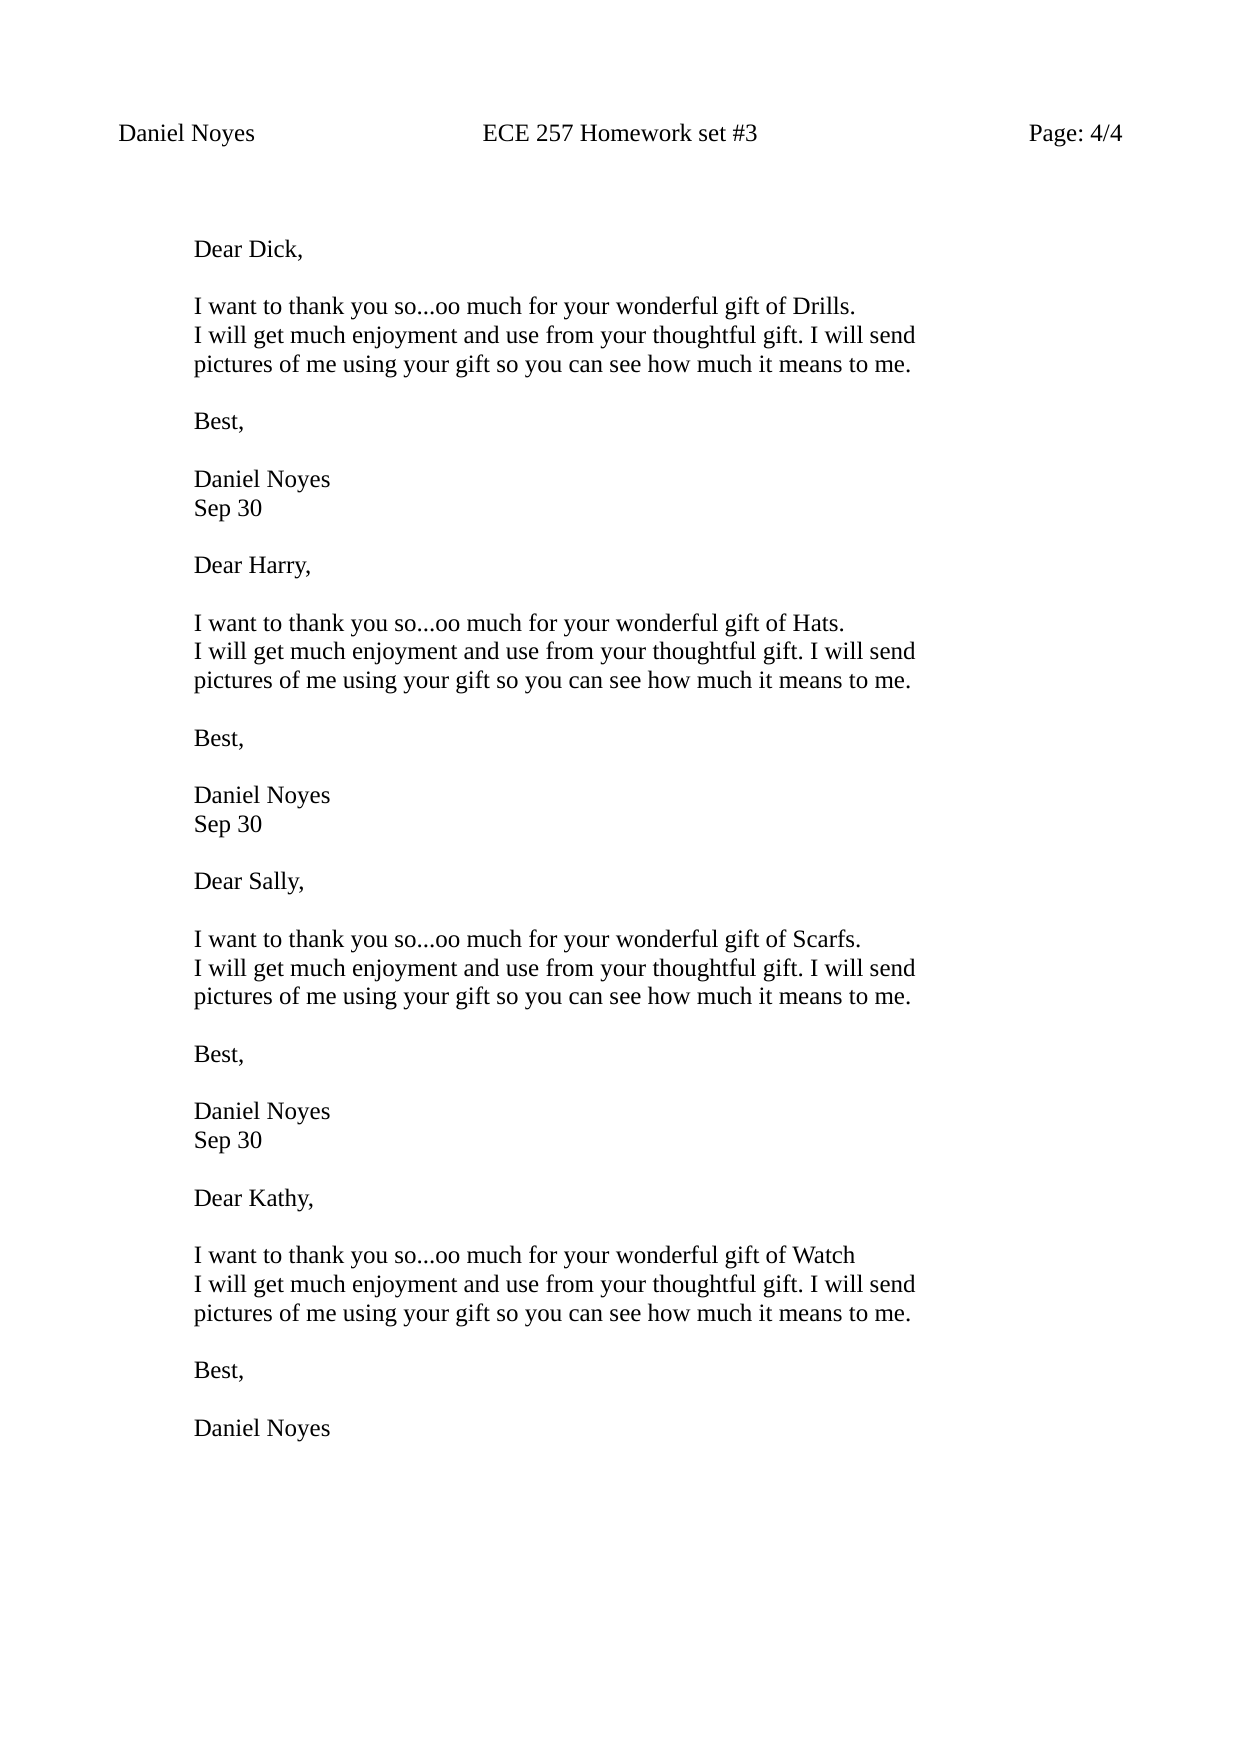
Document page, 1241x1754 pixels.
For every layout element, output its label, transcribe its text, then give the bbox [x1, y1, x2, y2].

text I will get much enjoyment and use from your thoughtful gift. I will send [193, 953, 1122, 981]
text Sep 30 [193, 493, 1122, 521]
text I will get much enjoyment and use from your thoughtful gift. I will send [193, 320, 1122, 349]
text Best, [193, 1039, 1122, 1068]
text I will get much enjoyment and use from your thoughtful gift. I will send [193, 1269, 1122, 1298]
text Daniel Noyes [193, 464, 1122, 493]
text pictures of me using your gift so you can see how much it means to me. [193, 349, 1122, 378]
text Dear Dick, [193, 234, 1122, 263]
text Best, [193, 723, 1122, 751]
text Best, [193, 1355, 1122, 1384]
text I will get much enjoyment and use from your thoughtful gift. I will send [193, 636, 1122, 665]
text Sep 30 [193, 809, 1122, 838]
text pictures of me using your gift so you can see how much it means to me. [193, 1298, 1122, 1326]
text I want to thank you so...oo much for your wonderful gift of Hats. [193, 608, 1122, 636]
text Sep 30 [193, 1125, 1122, 1154]
text Daniel Noyes [193, 780, 1122, 809]
text pictures of me using your gift so you can see how much it means to me. [193, 981, 1122, 1010]
text Best, [193, 406, 1122, 435]
text pictures of me using your gift so you can see how much it means to me. [193, 665, 1122, 694]
text Dear Sally, [193, 866, 1122, 895]
text Daniel Noyes [193, 1096, 1122, 1125]
text Dear Kathy, [193, 1183, 1122, 1211]
text Daniel Noyes [193, 1413, 1122, 1441]
text I want to thank you so...oo much for your wonderful gift of Drills. [193, 291, 1122, 320]
text Dear Harry, [193, 550, 1122, 579]
text I want to thank you so...oo much for your wonderful gift of Watch [193, 1240, 1122, 1269]
text I want to thank you so...oo much for your wonderful gift of Scarfs. [193, 924, 1122, 953]
